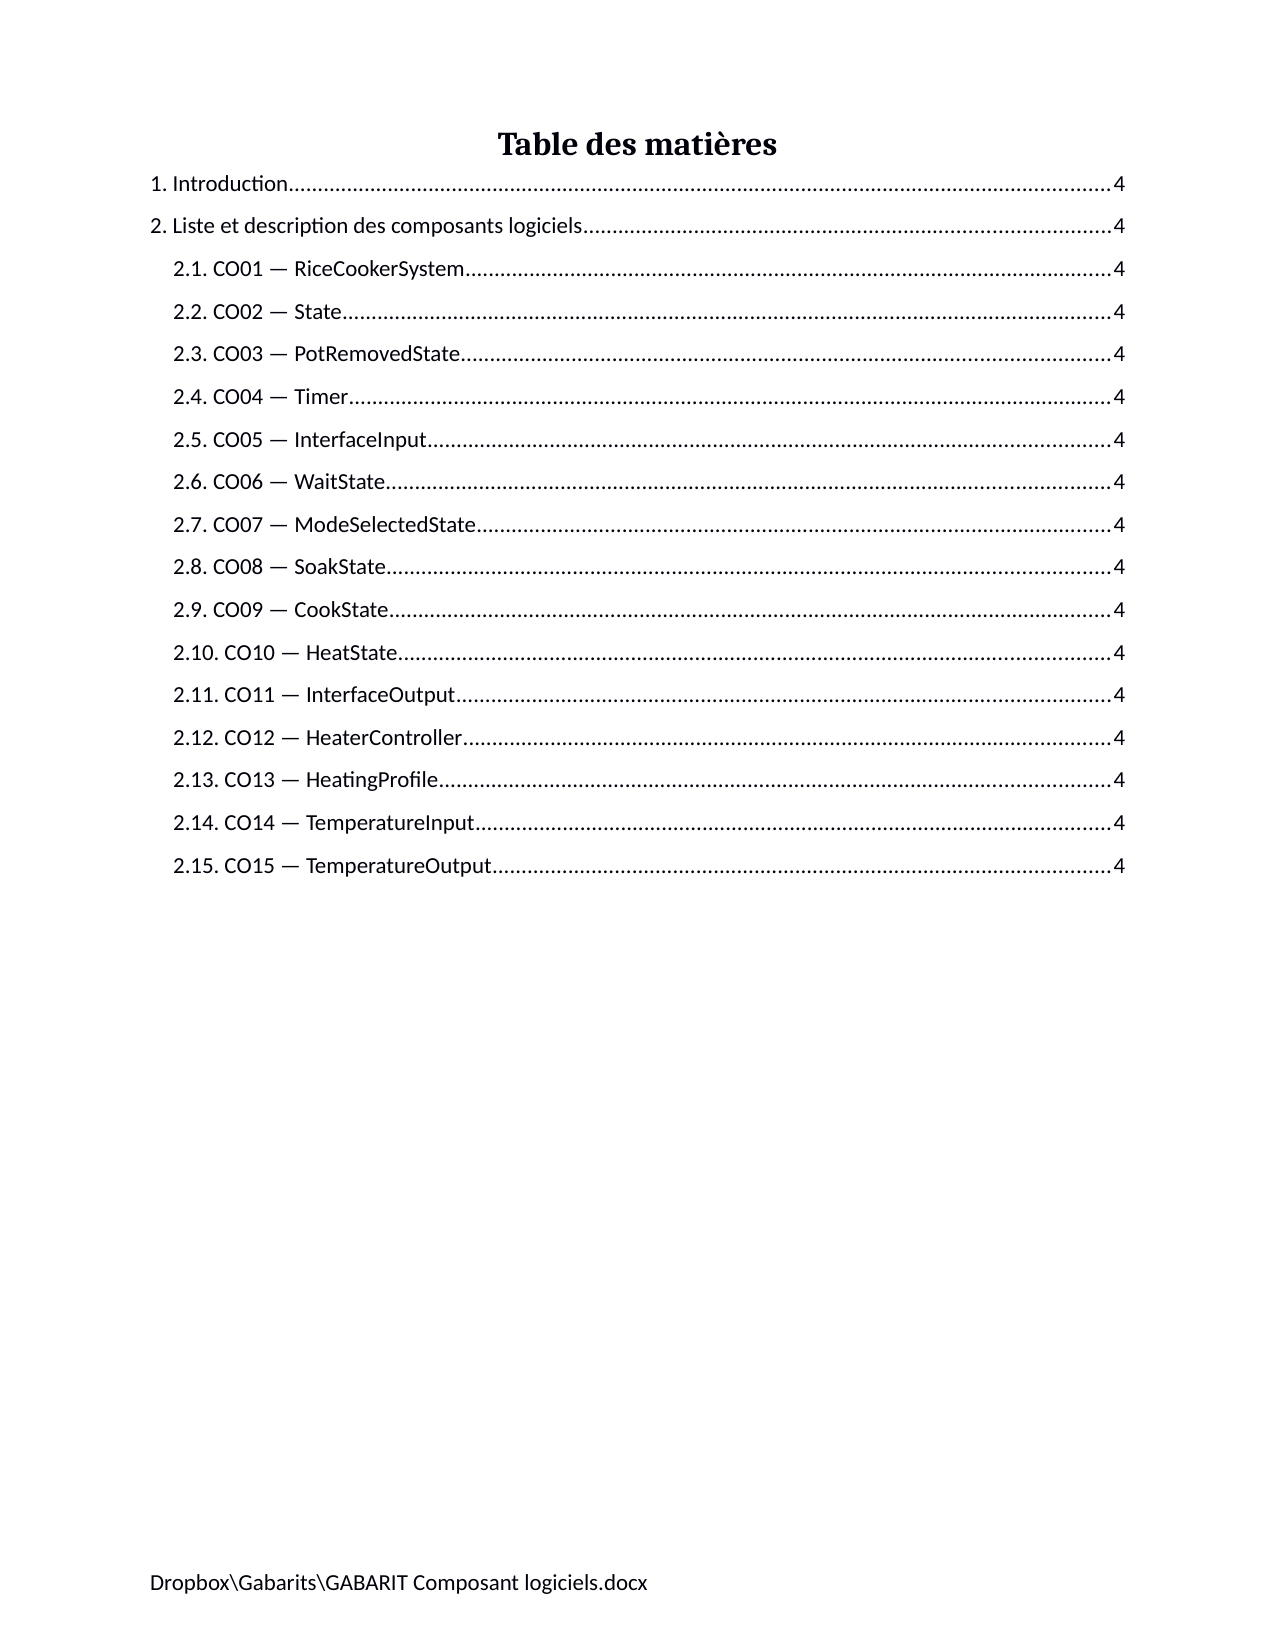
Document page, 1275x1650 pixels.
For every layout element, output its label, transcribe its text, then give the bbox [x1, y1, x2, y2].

text 2.15. CO15 — TemperatureOutput 4 [173, 851, 1125, 879]
text 2.6. CO06 — WaitState 4 [173, 467, 1125, 495]
text 2.14. CO14 — TemperatureInput 4 [173, 808, 1125, 836]
text 2.13. CO13 — HeatingProfile 4 [173, 766, 1125, 793]
text 2.12. CO12 — HeaterController 4 [173, 723, 1125, 751]
text 2. Liste et description des composants logiciels 4 [150, 212, 1125, 240]
text 2.11. CO11 — InterfaceOutput 4 [173, 680, 1125, 708]
text 1. Introduction 4 [150, 169, 1125, 197]
text 2.10. CO10 — HeatState 4 [173, 638, 1125, 666]
text 2.3. CO03 — PotRemovedState 4 [173, 339, 1125, 367]
text 2.8. CO08 — SoakState 4 [173, 552, 1125, 581]
subtitle Table des matières [150, 125, 1125, 163]
text 2.1. CO01 — RiceCookerSystem 4 [173, 254, 1125, 282]
text 2.2. CO02 — State 4 [173, 297, 1125, 325]
text 2.4. CO04 — Timer 4 [173, 382, 1125, 410]
text 2.7. CO07 — ModeSelectedState 4 [173, 510, 1125, 538]
text 2.5. CO05 — InterfaceInput 4 [173, 425, 1125, 453]
text 2.9. CO09 — CookState 4 [173, 595, 1125, 623]
